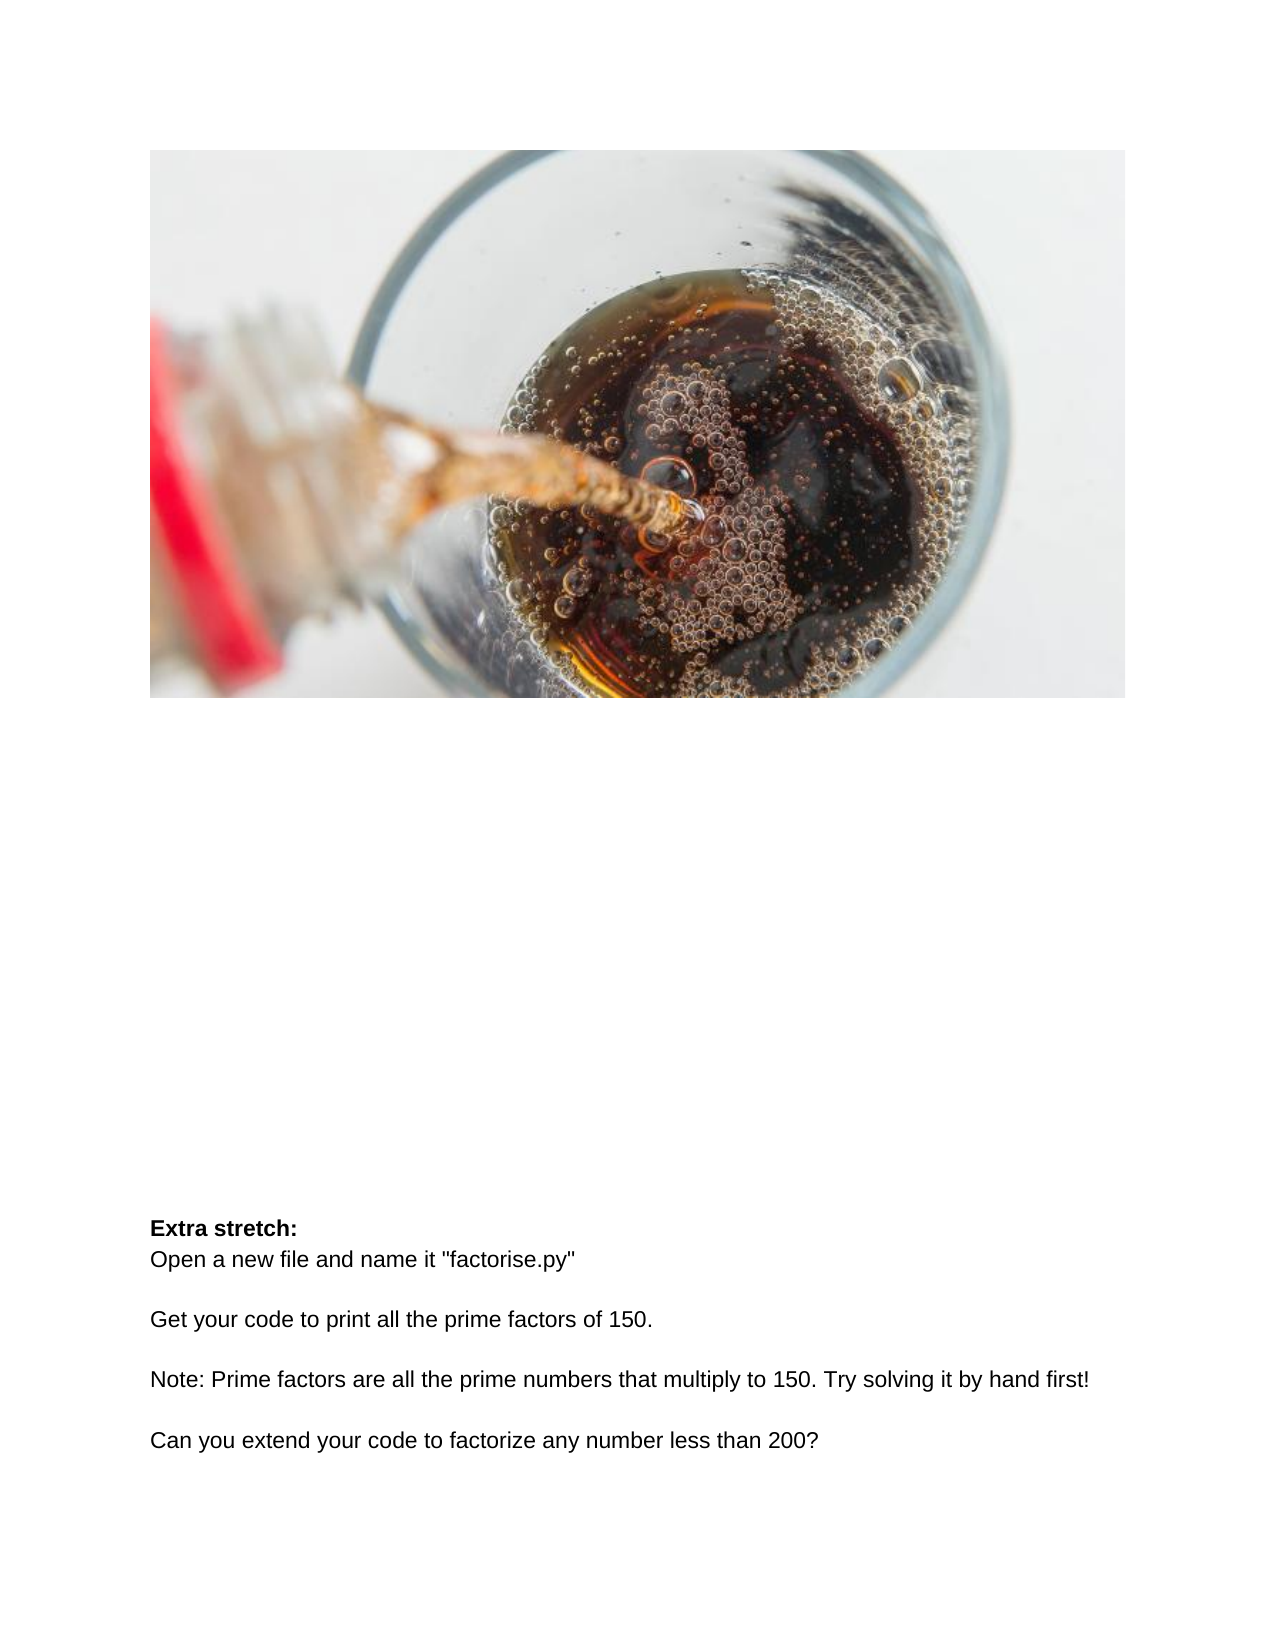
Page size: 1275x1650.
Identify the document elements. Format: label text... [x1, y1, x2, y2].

text Can you extend your code to factorize any number less than 200? [150, 1427, 1125, 1453]
text Extra stretch: [150, 1215, 1125, 1242]
text Open a new file and name it "factorise.py" [150, 1246, 1125, 1272]
text Get your code to print all the prime factors of 150. [150, 1306, 1125, 1332]
text Note: Prime factors are all the prime numbers that multiply to 150. Try solving it by hand first! [150, 1366, 1125, 1393]
picture [150, 150, 1125, 698]
